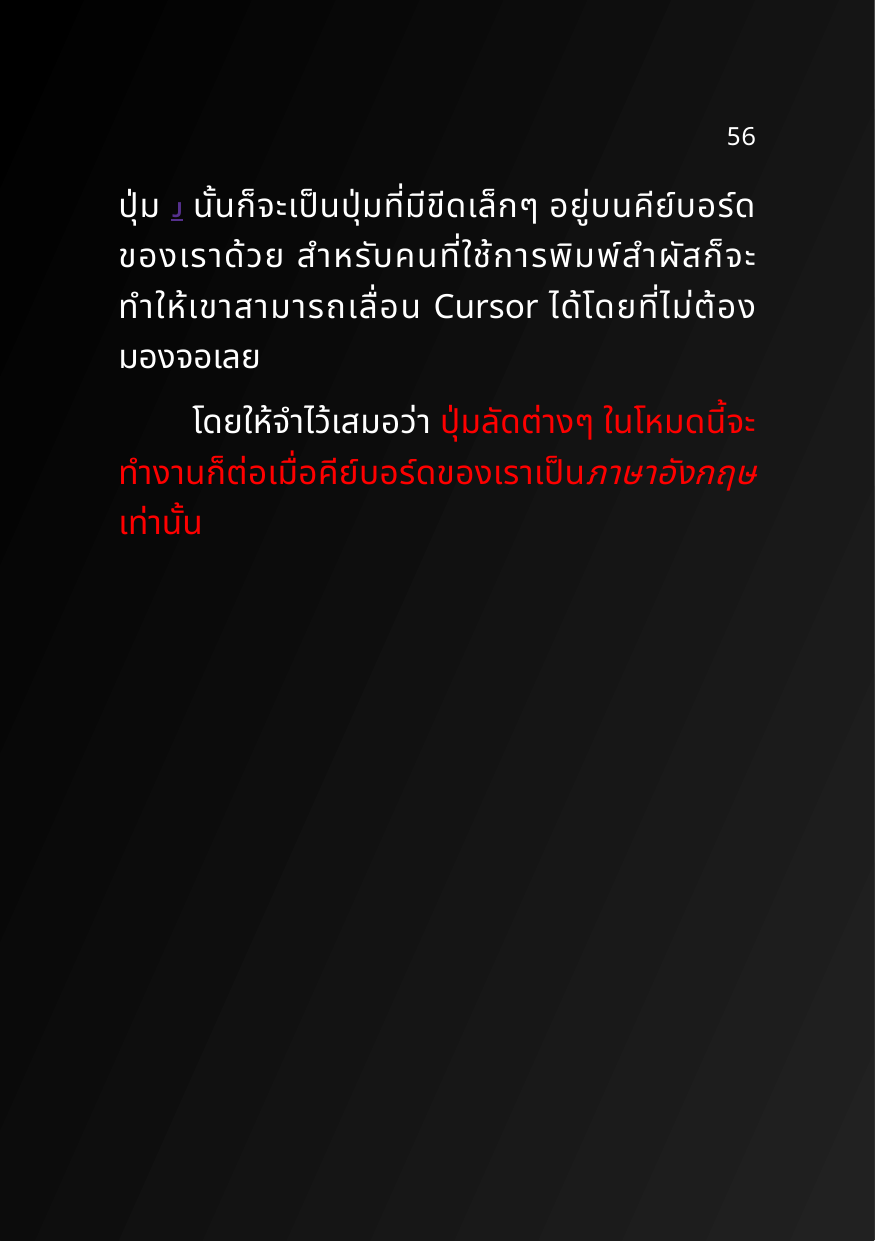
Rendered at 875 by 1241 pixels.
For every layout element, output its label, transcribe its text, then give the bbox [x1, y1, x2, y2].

text ปุ่ม J นั้นก็จะเป็นปุ่มที่มีขีดเล็กๆ อยู่บนคีย์บอร์ดของเราด้วย สำหรับคนที่ใช้การพิมพ์สำผัสก็จะทำให้เขาสามารถเลื่อน Cursor ได้โดยที่ไม่ต้องมองจอเลย [118, 182, 756, 384]
text โดยให้จำไว้เสมอว่า ปุ่มลัดต่างๆ ในโหมดนี้จะทำงานก็ต่อเมื่อคีย์บอร์ดของเราเป็นภาษาอังกฤษเท่านั้น [118, 398, 756, 550]
